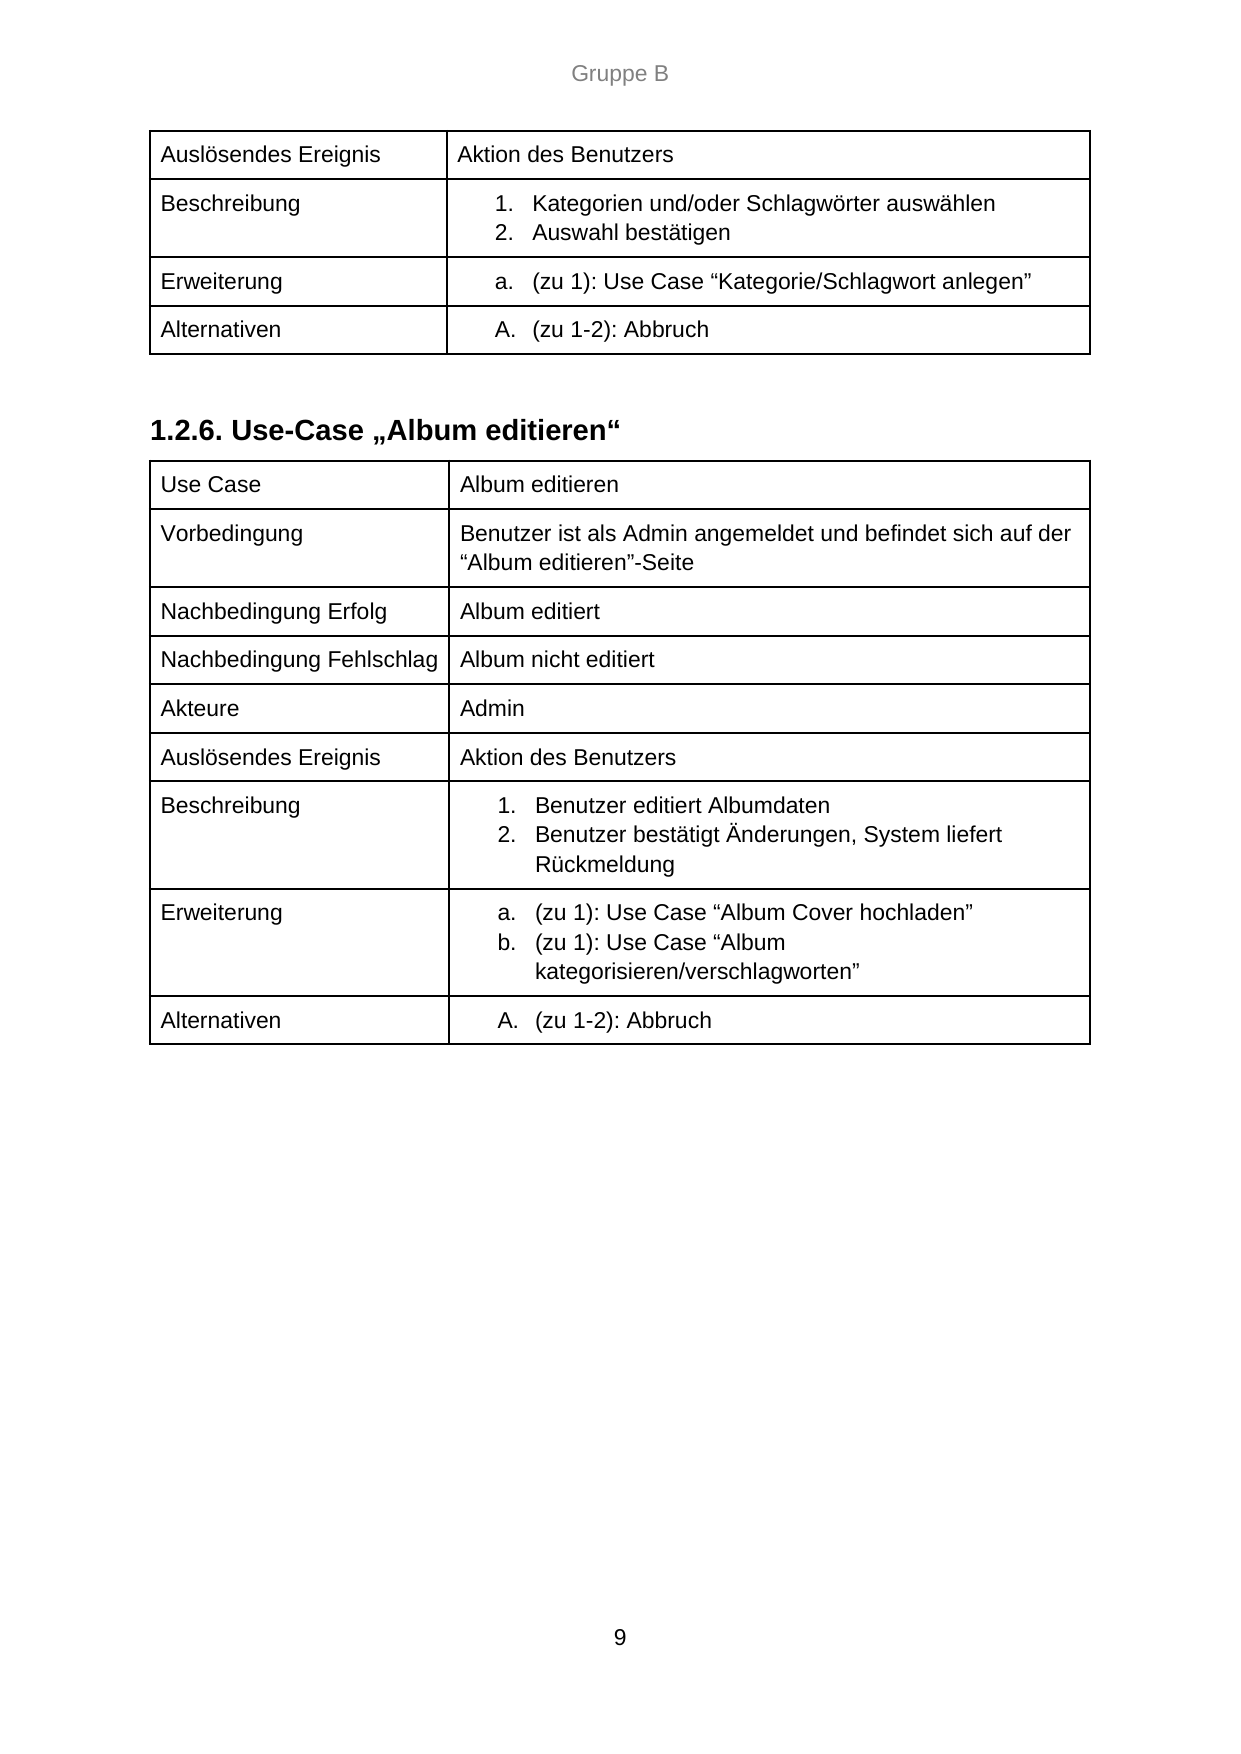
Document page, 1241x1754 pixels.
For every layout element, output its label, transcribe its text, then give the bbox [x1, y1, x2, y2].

table_cell Album nicht editiert [450, 637, 1089, 683]
table_cell Admin [450, 685, 1089, 732]
table_header Album editieren [450, 462, 1089, 508]
table_cell Beschreibung [151, 180, 446, 256]
table_cell Erweiterung [151, 890, 448, 995]
table_cell (zu 1-2): Abbruch [450, 997, 1089, 1043]
table_cell Alternativen [151, 307, 446, 353]
table_cell Erweiterung [151, 258, 446, 305]
table_cell (zu 1): Use Case “Kategorie/Schlagwort anlegen” [448, 258, 1089, 305]
table_cell Benutzer ist als Admin angemeldet und befindet sich auf der “Album editieren”-Seite [450, 510, 1089, 586]
table_cell Aktion des Benutzers [450, 734, 1089, 780]
table_cell Vorbedingung [151, 510, 448, 586]
table_cell Beschreibung [151, 782, 448, 887]
table_cell Akteure [151, 685, 448, 732]
table_cell (zu 1): Use Case “Album Cover hochladen” (zu 1): Use Case “Album kategorisieren/verschlagworten” [450, 890, 1089, 995]
subtitle Use-Case „Album editieren“ [150, 414, 1090, 446]
table_cell Aktion des Benutzers [448, 132, 1089, 178]
table_cell Auslösendes Ereignis [151, 734, 448, 780]
table_cell Alternativen [151, 997, 448, 1043]
table_cell Album editiert [450, 588, 1089, 634]
table_cell Benutzer editiert Albumdaten Benutzer bestätigt Änderungen, System liefert Rückmeldung [450, 782, 1089, 887]
table_cell Kategorien und/oder Schlagwörter auswählen Auswahl bestätigen [448, 180, 1089, 256]
table_cell (zu 1-2): Abbruch [448, 307, 1089, 353]
table_cell Auslösendes Ereignis [151, 132, 446, 178]
table_header Use Case [151, 462, 448, 508]
table_cell Nachbedingung Fehlschlag [151, 637, 448, 683]
table_cell Nachbedingung Erfolg [151, 588, 448, 634]
